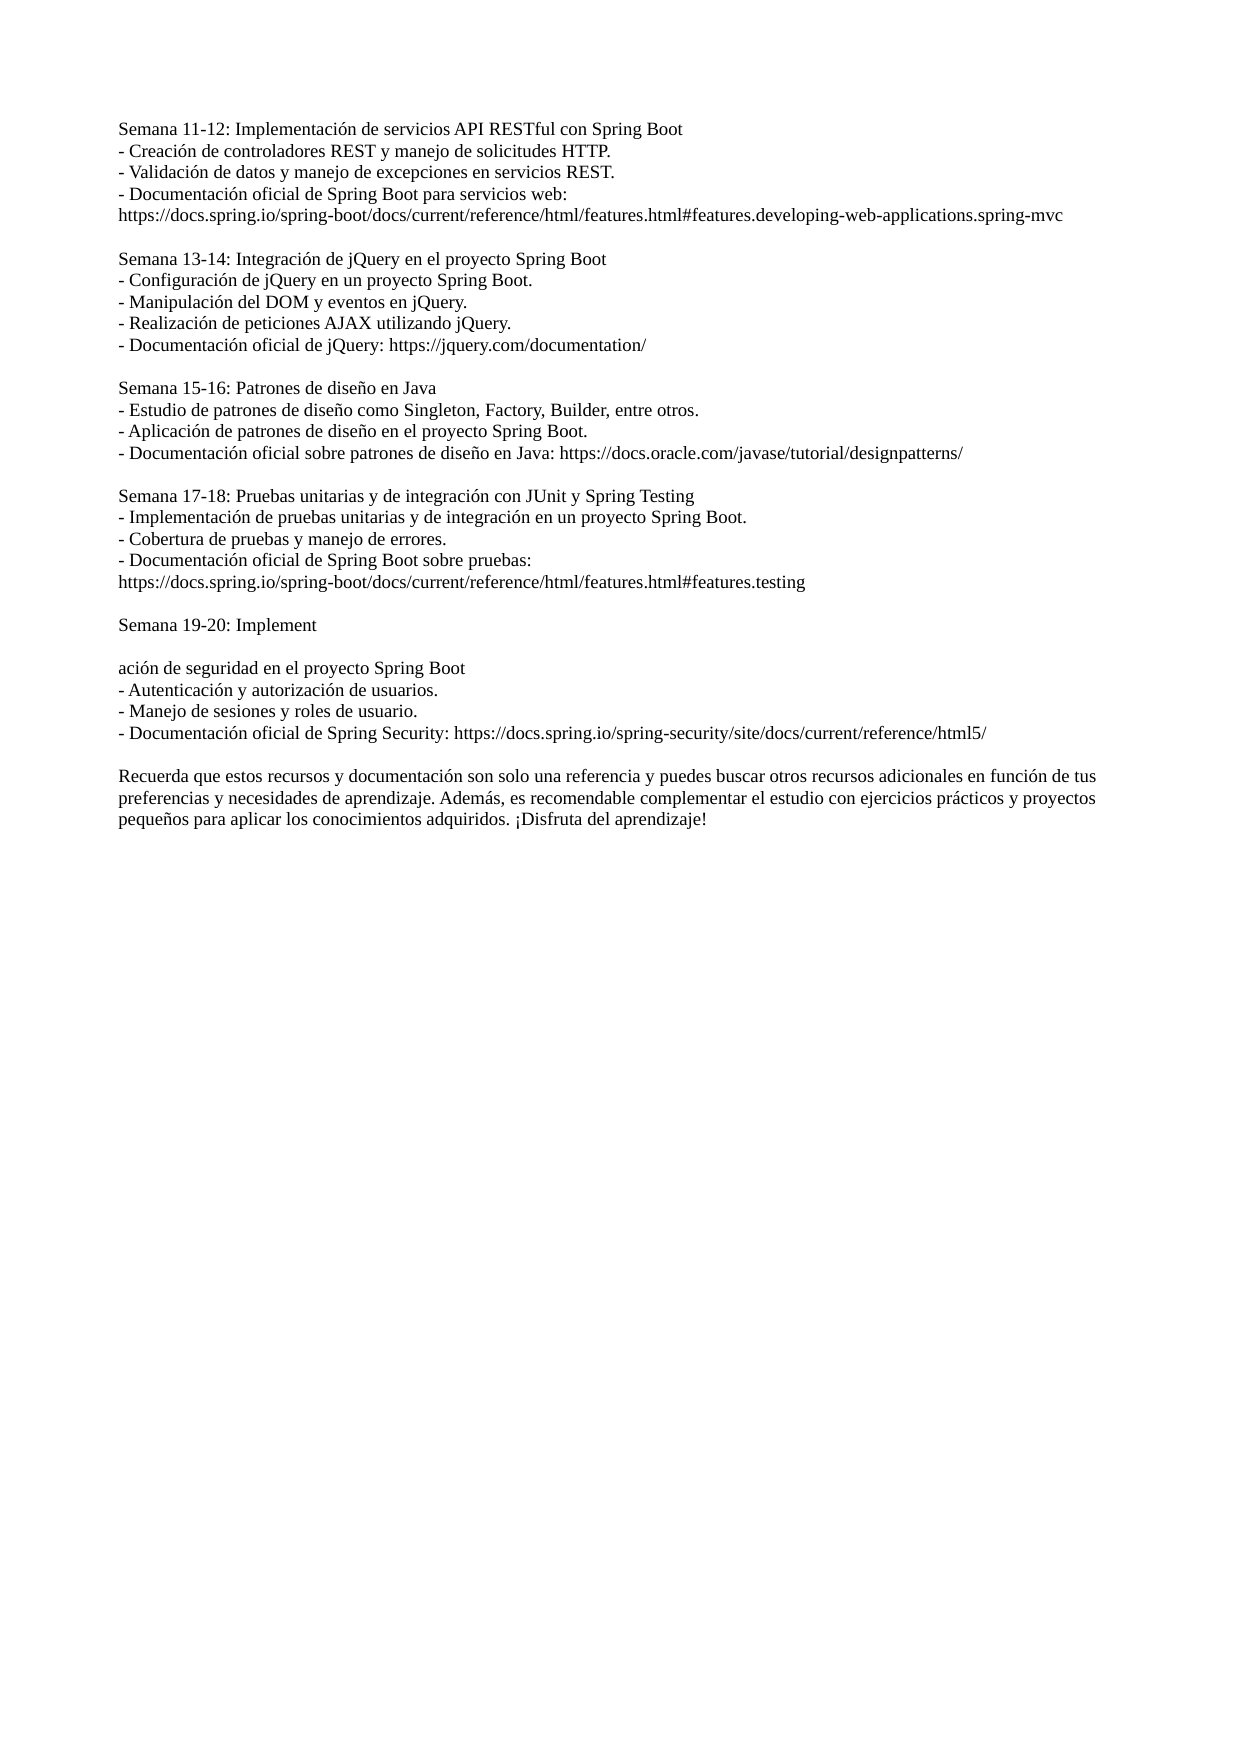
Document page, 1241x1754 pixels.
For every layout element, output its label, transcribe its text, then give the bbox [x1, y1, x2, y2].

text Semana 11-12: Implementación de servicios API RESTful con Spring Boot - Creación de controladores REST y manejo de solicitudes HTTP. - Validación de datos y manejo de excepciones en servicios REST. - Documentación oficial de Spring Boot para servicios web: https://docs.spring.io/spring-boot/docs/current/reference/html/features.html#features.developing-web-applications.spring-mvc Semana 13-14: Integración de jQuery en el proyecto Spring Boot - Configuración de jQuery en un proyecto Spring Boot. - Manipulación del DOM y eventos en jQuery. - Realización de peticiones AJAX utilizando jQuery. - Documentación oficial de jQuery: https://jquery.com/documentation/ Semana 15-16: Patrones de diseño en Java - Estudio de patrones de diseño como Singleton, Factory, Builder, entre otros. - Aplicación de patrones de diseño en el proyecto Spring Boot. - Documentación oficial sobre patrones de diseño en Java: https://docs.oracle.com/javase/tutorial/designpatterns/ Semana 17-18: Pruebas unitarias y de integración con JUnit y Spring Testing - Implementación de pruebas unitarias y de integración en un proyecto Spring Boot. - Cobertura de pruebas y manejo de errores. - Documentación oficial de Spring Boot sobre pruebas: https://docs.spring.io/spring-boot/docs/current/reference/html/features.html#features.testing Semana 19-20: Implement ación de seguridad en el proyecto Spring Boot - Autenticación y autorización de usuarios. - Manejo de sesiones y roles de usuario. - Documentación oficial de Spring Security: https://docs.spring.io/spring-security/site/docs/current/reference/html5/ Recuerda que estos recursos y documentación son solo una referencia y puedes buscar otros recursos adicionales en función de tus preferencias y necesidades de aprendizaje. Además, es recomendable complementar el estudio con ejercicios prácticos y proyectos pequeños para aplicar los conocimientos adquiridos. ¡Disfruta del aprendizaje! [118, 118, 1122, 830]
